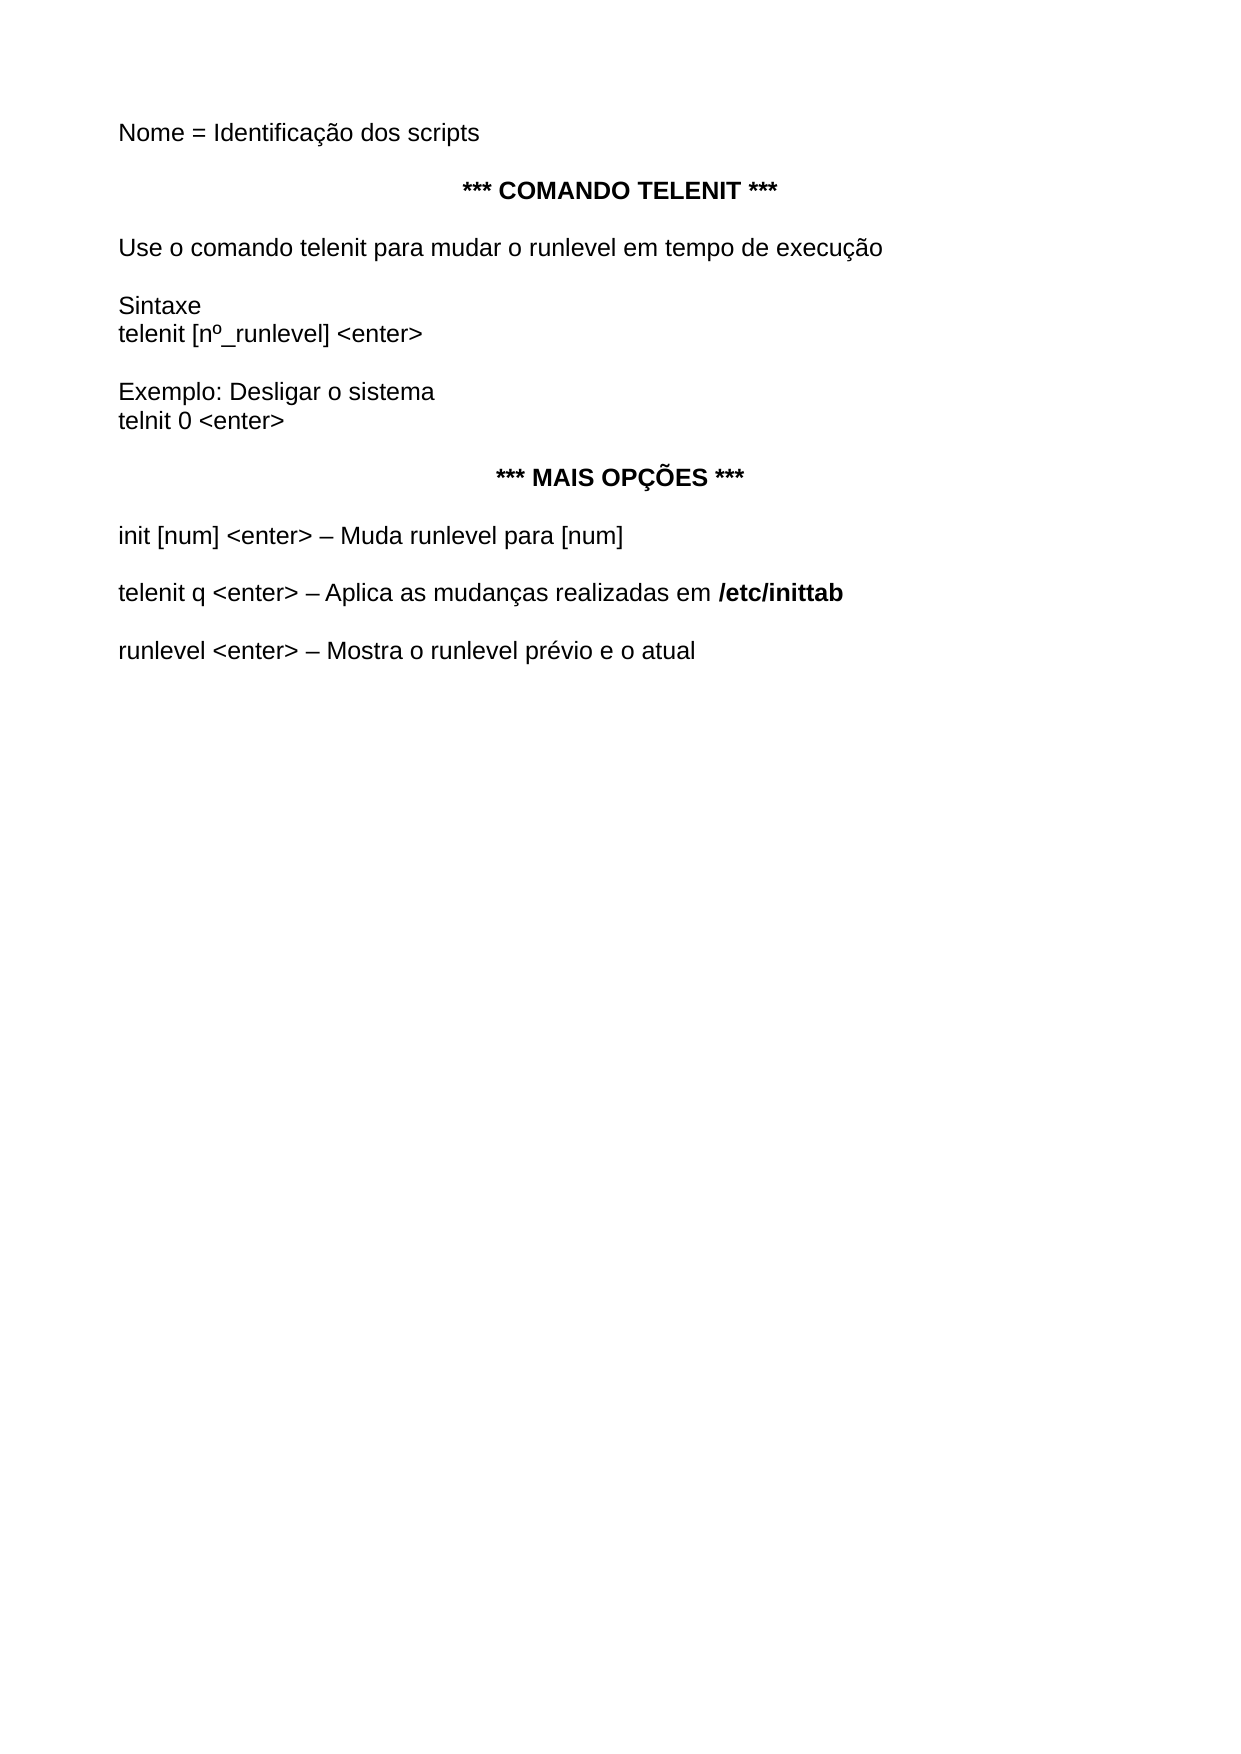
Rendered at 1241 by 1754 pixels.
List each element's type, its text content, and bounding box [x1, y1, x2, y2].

text telnit 0 <enter> [118, 406, 1122, 434]
text *** MAIS OPÇÕES *** [118, 463, 1122, 492]
text telenit q <enter> – Aplica as mudanças realizadas em /etc/inittab [118, 578, 1122, 607]
text telenit [nº_runlevel] <enter> [118, 319, 1122, 348]
text Use o comando telenit para mudar o runlevel em tempo de execução [118, 233, 1122, 262]
text init [num] <enter> – Muda runlevel para [num] [118, 521, 1122, 549]
text Sintaxe [118, 291, 1122, 319]
text Nome = Identificação dos scripts [118, 118, 1122, 147]
text *** COMANDO TELENIT *** [118, 176, 1122, 204]
text Exemplo: Desligar o sistema [118, 377, 1122, 406]
text runlevel <enter> – Mostra o runlevel prévio e o atual [118, 636, 1122, 664]
